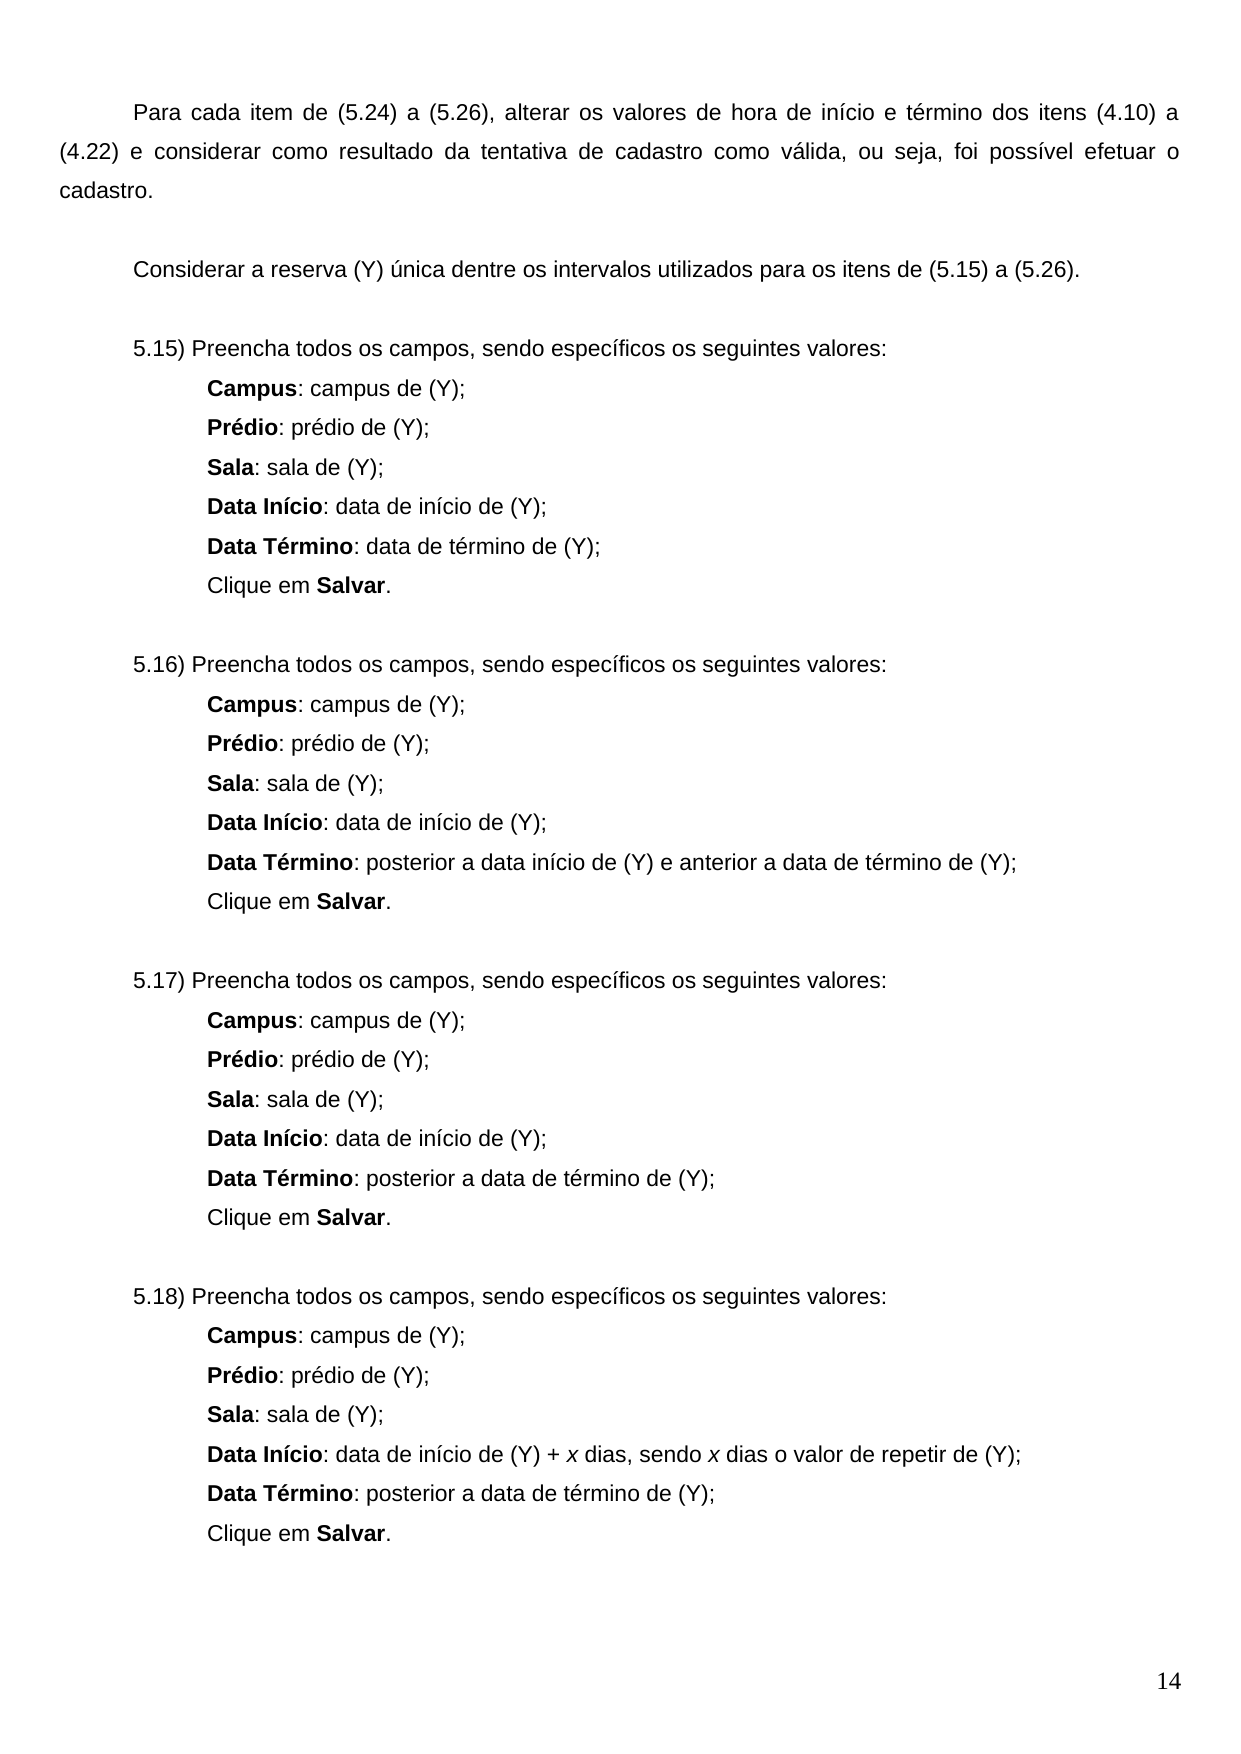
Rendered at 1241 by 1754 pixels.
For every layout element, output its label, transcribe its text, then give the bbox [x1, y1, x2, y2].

text Clique em Salvar. [59, 888, 1181, 914]
text Prédio: prédio de (Y); [59, 1046, 1181, 1072]
text Data Início: data de início de (Y); [59, 809, 1181, 836]
text Campus: campus de (Y); [59, 1322, 1181, 1349]
text Sala: sala de (Y); [59, 770, 1181, 796]
text 5.15) Preencha todos os campos, sendo específicos os seguintes valores: [59, 335, 1181, 362]
text Considerar a reserva (Y) única dentre os intervalos utilizados para os itens de (5.15) a (5.26). [59, 256, 1181, 283]
text 5.16) Preencha todos os campos, sendo específicos os seguintes valores: [59, 651, 1181, 678]
text 5.18) Preencha todos os campos, sendo específicos os seguintes valores: [59, 1283, 1181, 1309]
text Data Término: data de término de (Y); [59, 533, 1181, 559]
text Data Término: posterior a data de término de (Y); [59, 1164, 1181, 1191]
text Data Término: posterior a data de término de (Y); [59, 1480, 1181, 1507]
text Campus: campus de (Y); [59, 691, 1181, 717]
text Clique em Salvar. [59, 1520, 1181, 1546]
text Clique em Salvar. [59, 572, 1181, 599]
text Data Início: data de início de (Y); [59, 1125, 1181, 1151]
text 5.17) Preencha todos os campos, sendo específicos os seguintes valores: [59, 967, 1181, 993]
text Sala: sala de (Y); [59, 1401, 1181, 1428]
text Prédio: prédio de (Y); [59, 730, 1181, 757]
text Prédio: prédio de (Y); [59, 414, 1181, 441]
text Data Início: data de início de (Y); [59, 493, 1181, 520]
text Sala: sala de (Y); [59, 454, 1181, 480]
text Clique em Salvar. [59, 1204, 1181, 1230]
text Campus: campus de (Y); [59, 375, 1181, 401]
text Prédio: prédio de (Y); [59, 1362, 1181, 1388]
text Para cada item de (5.24) a (5.26), alterar os valores de hora de início e término dos itens (4.10) a (4.22) e considerar como resultado da tentativa de cadastro como válida, ou seja, foi possível efetuar o cadastro. [59, 98, 1181, 204]
text Sala: sala de (Y); [59, 1086, 1181, 1112]
text Data Término: posterior a data início de (Y) e anterior a data de término de (Y); [59, 849, 1181, 875]
text Campus: campus de (Y); [59, 1007, 1181, 1033]
text Data Início: data de início de (Y) + x dias, sendo x dias o valor de repetir de (Y); [59, 1441, 1181, 1467]
